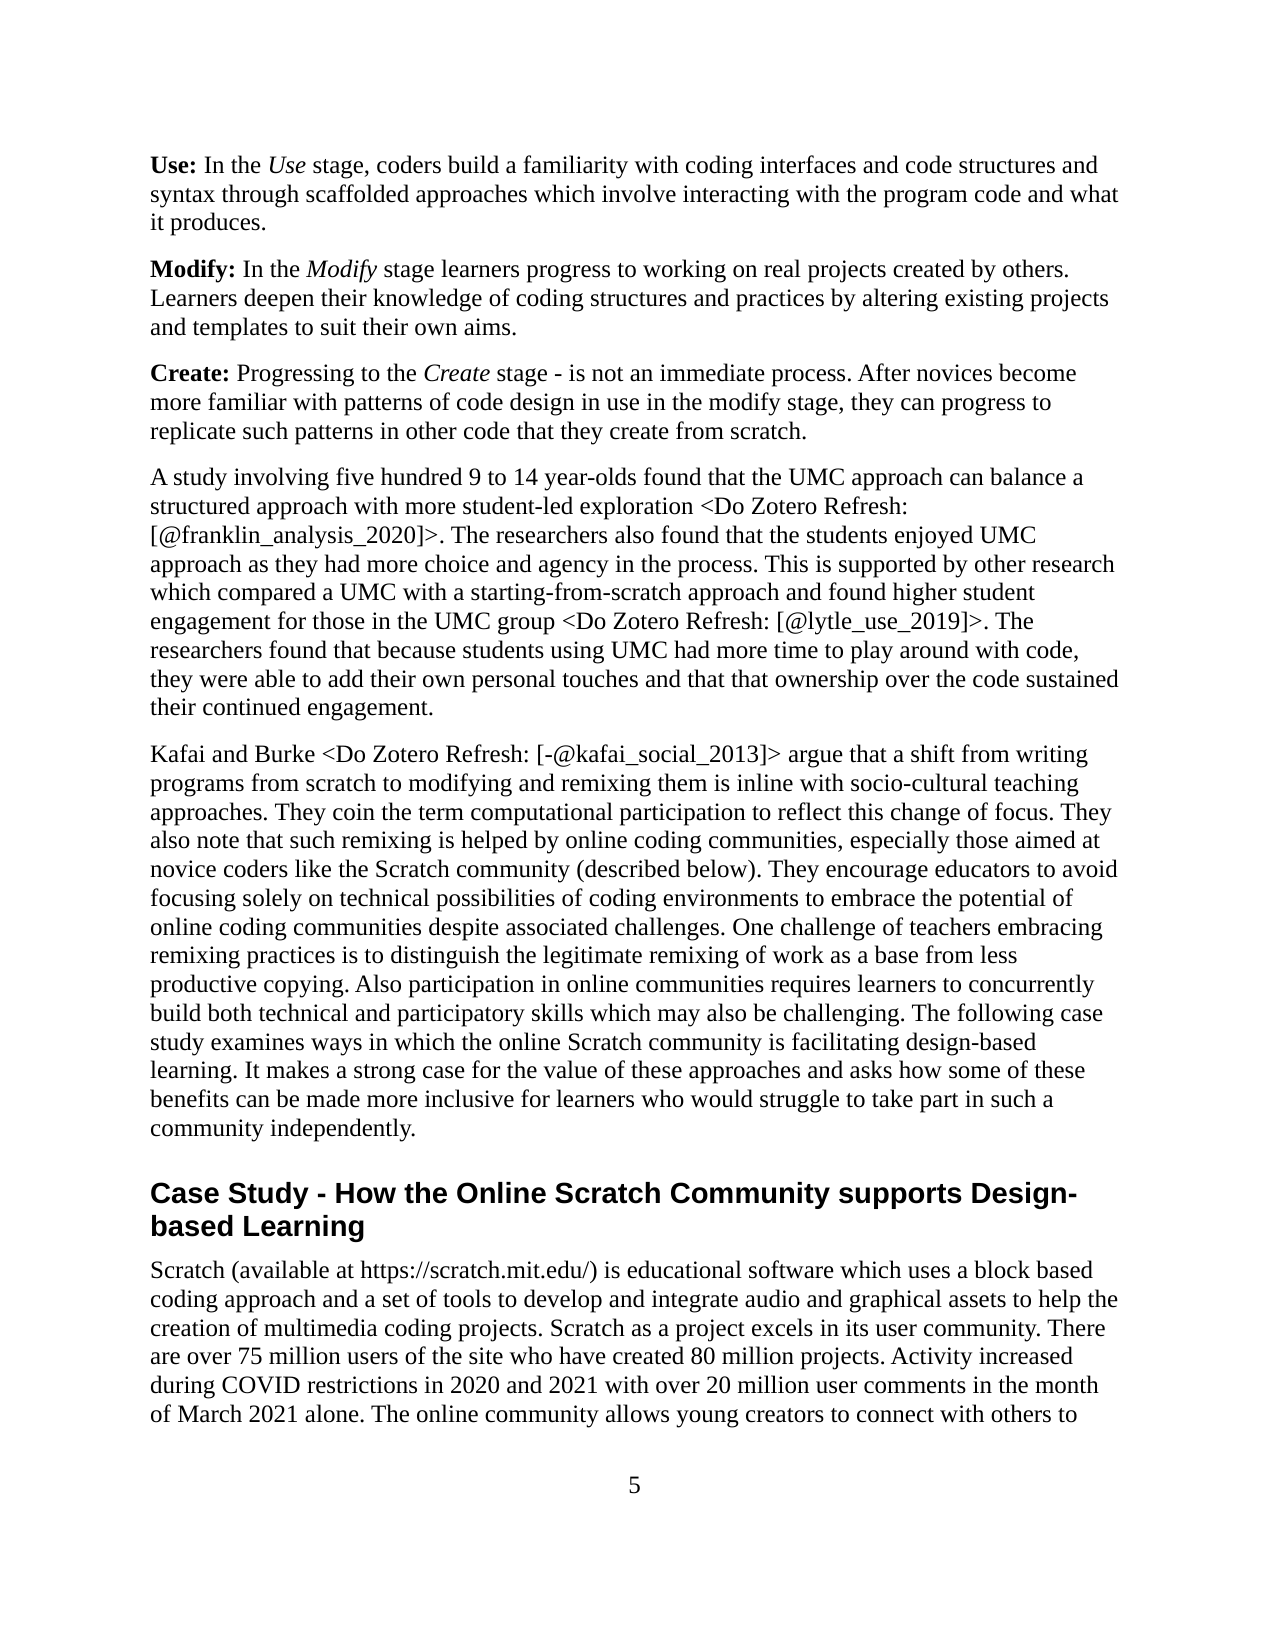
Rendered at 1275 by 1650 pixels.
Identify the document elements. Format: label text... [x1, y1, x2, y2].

text Use: In the Use stage, coders build a familiarity with coding interfaces and code structures and syntax through scaffolded approaches which involve interacting with the program code and what it produces. [150, 150, 1125, 236]
text Scratch (available at https://scratch.mit.edu/) is educational software which uses a block based coding approach and a set of tools to develop and integrate audio and graphical assets to help the creation of multimedia coding projects. Scratch as a project excels in its user community. There are over 75 million users of the site who have created 80 million projects. Activity increased during COVID restrictions in 2020 and 2021 with over 20 million user comments in the month of March 2021 alone. The online community allows young creators to connect with others to [150, 1255, 1125, 1428]
subtitle Case Study - How the Online Scratch Community supports Design-based Learning [150, 1176, 1125, 1243]
text A study involving five hundred 9 to 14 year-olds found that the UMC approach can balance a structured approach with more student-led exploration <Do Zotero Refresh: [@franklin_analysis_2020]>. The researchers also found that the students enjoyed UMC approach as they had more choice and agency in the process. This is supported by other research which compared a UMC with a starting-from-scratch approach and found higher student engagement for those in the UMC group <Do Zotero Refresh: [@lytle_use_2019]>. The researchers found that because students using UMC had more time to play around with code, they were able to add their own personal touches and that that ownership over the code sustained their continued engagement. [150, 462, 1125, 721]
text Modify: In the Modify stage learners progress to working on real projects created by others. Learners deepen their knowledge of coding structures and practices by altering existing projects and templates to suit their own aims. [150, 254, 1125, 340]
text Create: Progressing to the Create stage - is not an immediate process. After novices become more familiar with patterns of code design in use in the modify stage, they can progress to replicate such patterns in other code that they create from scratch. [150, 358, 1125, 444]
text Kafai and Burke <Do Zotero Refresh: [-@kafai_social_2013]> argue that a shift from writing programs from scratch to modifying and remixing them is inline with socio-cultural teaching approaches. They coin the term computational participation to reflect this change of focus. They also note that such remixing is helped by online coding communities, especially those aimed at novice coders like the Scratch community (described below). They encourage educators to avoid focusing solely on technical possibilities of coding environments to embrace the potential of online coding communities despite associated challenges. One challenge of teachers embracing remixing practices is to distinguish the legitimate remixing of work as a base from less productive copying. Also participation in online communities requires learners to concurrently build both technical and participatory skills which may also be challenging. The following case study examines ways in which the online Scratch community is facilitating design-based learning. It makes a strong case for the value of these approaches and asks how some of these benefits can be made more inclusive for learners who would struggle to take part in such a community independently. [150, 739, 1125, 1142]
